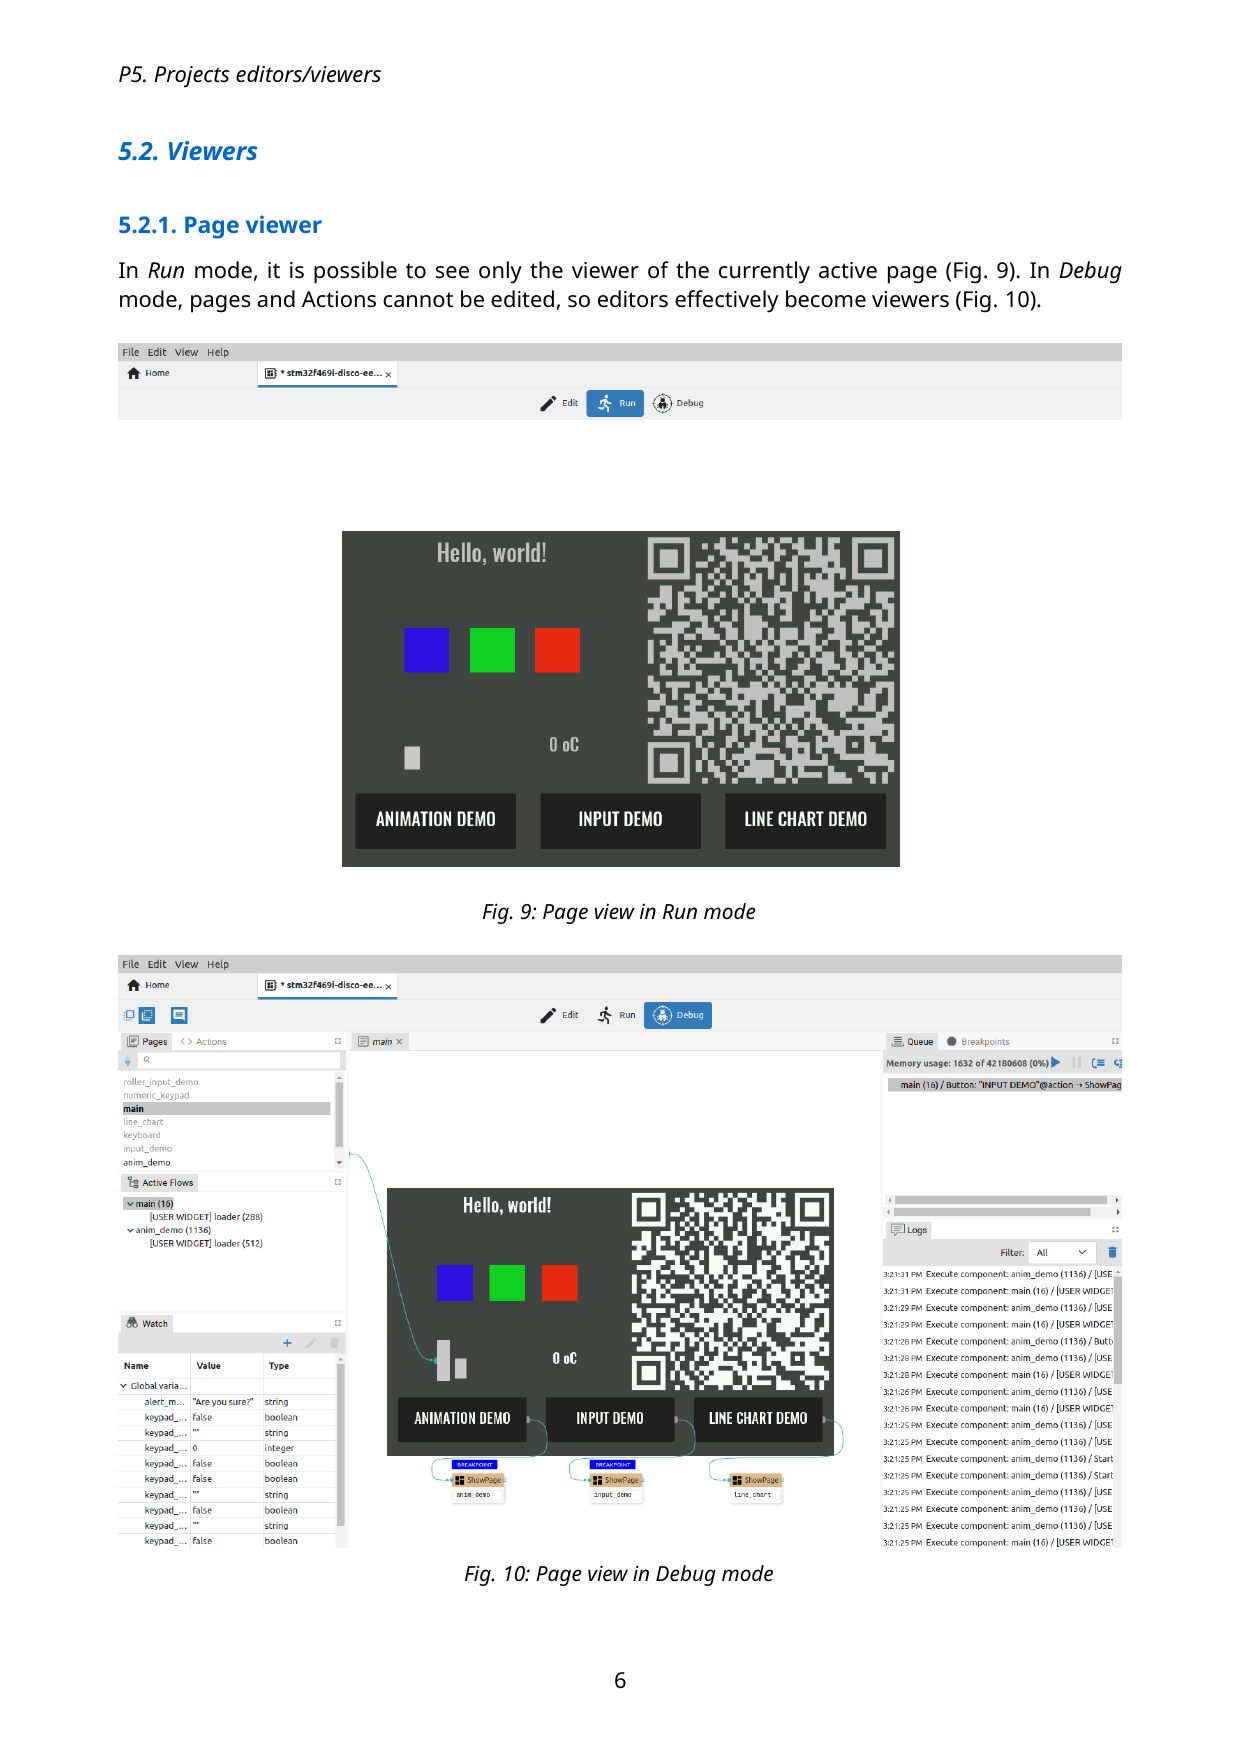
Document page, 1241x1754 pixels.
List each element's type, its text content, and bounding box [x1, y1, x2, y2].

subtitle Viewers [118, 133, 1122, 167]
picture [118, 955, 1123, 1548]
subtitle Page viewer [118, 208, 1122, 240]
text Fig. 10: Page view in Debug mode [118, 1548, 1122, 1588]
text In Run mode, it is possible to see only the viewer of the currently active page (Fig. 9). In Debug mode, pages and Actions cannot be edited, so editors effectively become viewers (Fig. 10). [118, 254, 1122, 314]
text Fig. 9: Page view in Run mode [118, 886, 1122, 926]
picture [118, 343, 1123, 886]
